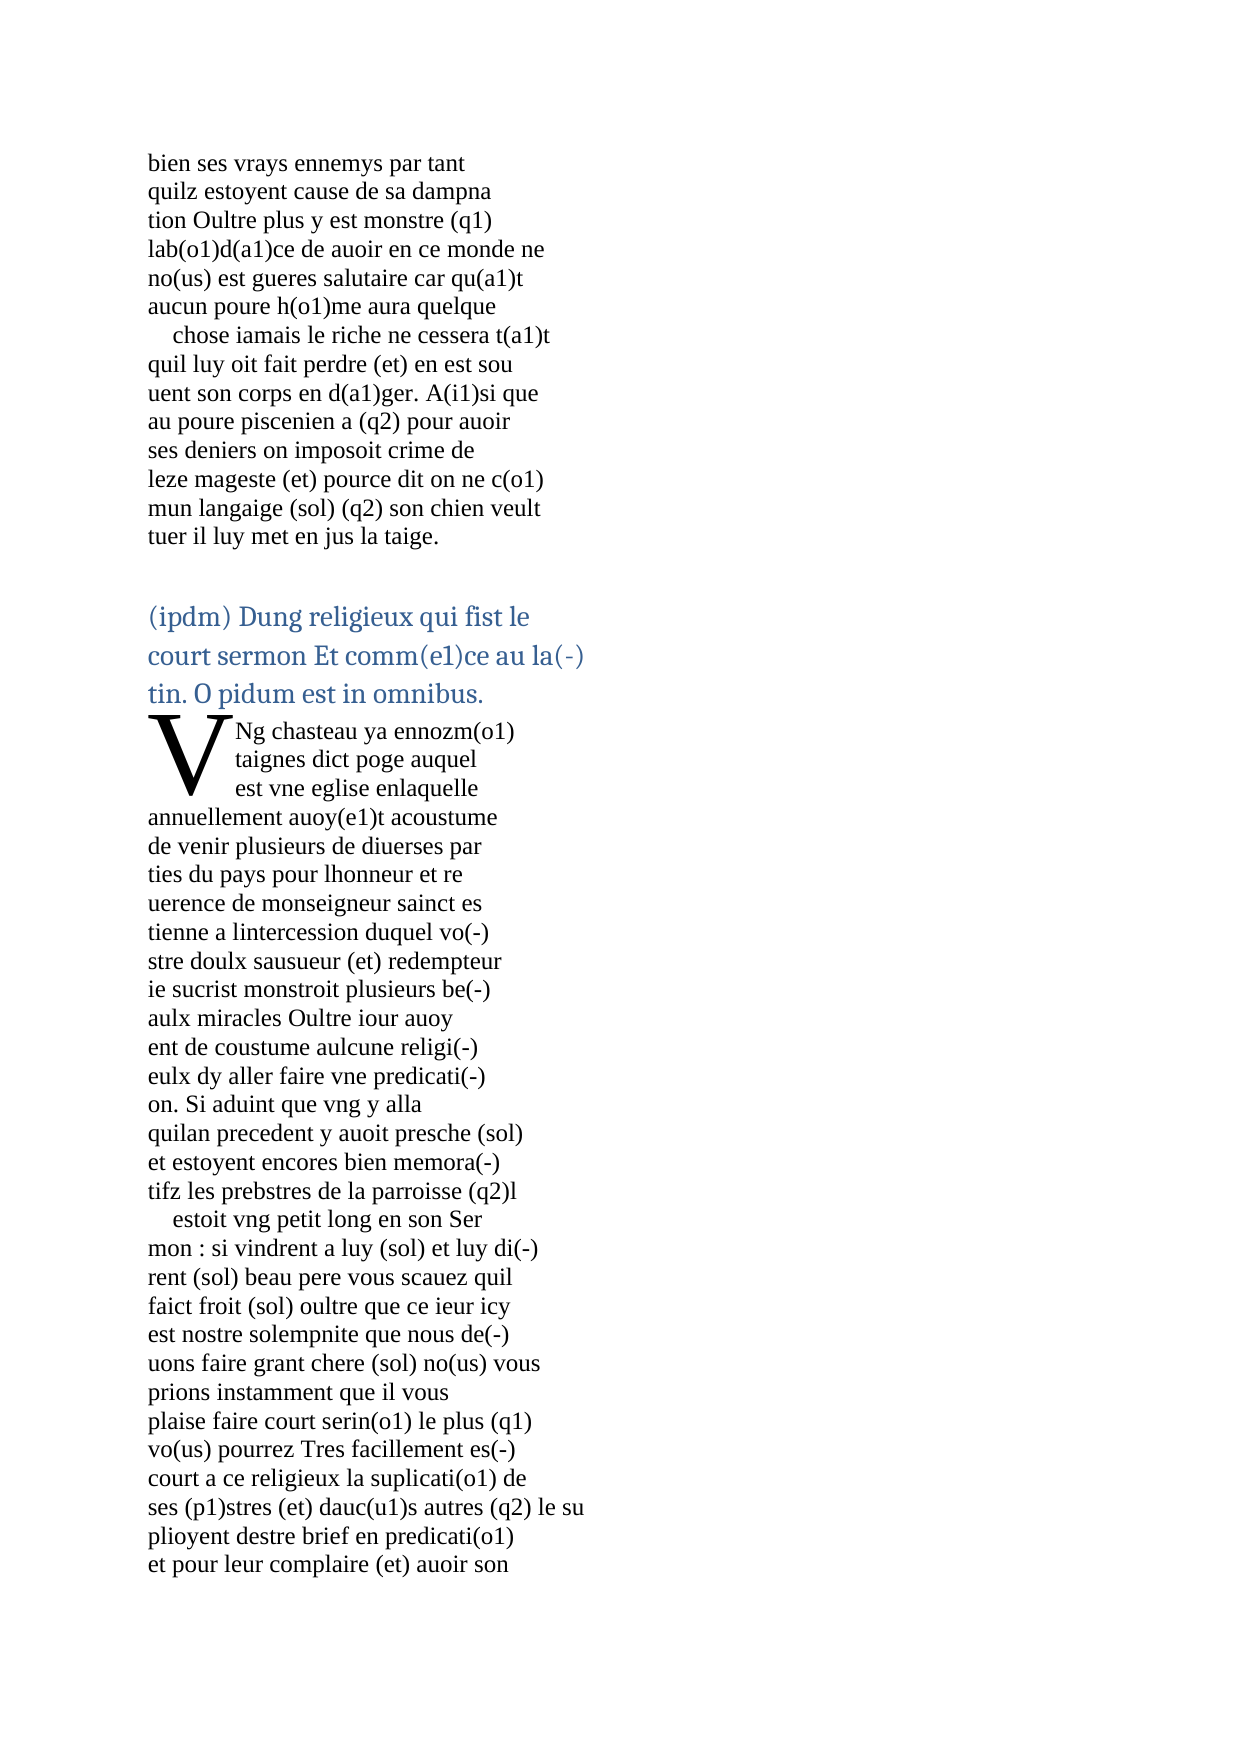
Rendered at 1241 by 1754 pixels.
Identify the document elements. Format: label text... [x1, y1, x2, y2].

text VNg chasteau ya ennozm(o1) taignes dict poge auquel est vne eglise enlaquelle annuellement auoy(e1)t acoustume de venir plusieurs de diuerses par ties du pays pour lhonneur et re uerence de monseigneur sainct es tienne a lintercession duquel vo(-) stre doulx sausueur (et) redempteur ie sucrist monstroit plusieurs be(-) aulx miracles Oultre iour auoy ent de coustume aulcune religi(-) eulx dy aller faire vne predicati(-) on. Si aduint que vng y alla quilan precedent y auoit presche (sol) et estoyent encores bien memora(-) tifz les prebstres de la parroisse (q2)l [148, 716, 1093, 1204]
text chose iamais le riche ne cessera t(a1)t quil luy oit fait perdre (et) en est sou uent son corps en d(a1)ger. A(i1)si que au poure piscenien a (q2) pour auoir ses deniers on imposoit crime de leze mageste (et) pource dit on ne c(o1) mun langaige (sol) (q2) son chien veult tuer il luy met en jus la taige. [148, 320, 1093, 550]
subtitle (ipdm) Dung religieux qui fist le court sermon Et comm(e1)ce au la(-) tin. O pidum est in omnibus. [148, 600, 1093, 711]
text estoit vng petit long en son Ser mon : si vindrent a luy (sol) et luy di(-) rent (sol) beau pere vous scauez quil faict froit (sol) oultre que ce ieur icy est nostre solempnite que nous de(-) uons faire grant chere (sol) no(us) vous prions instamment que il vous plaise faire court serin(o1) le plus (q1) vo(us) pourrez Tres facillement es(-) court a ce religieux la suplicati(o1) de ses (p1)stres (et) dauc(u1)s autres (q2) le su plioyent destre brief en predicati(o1) et pour leur complaire (et) auoir son [148, 1204, 1093, 1578]
text bien ses vrays ennemys par tant quilz estoyent cause de sa dampna tion Oultre plus y est monstre (q1) lab(o1)d(a1)ce de auoir en ce monde ne no(us) est gueres salutaire car qu(a1)t aucun poure h(o1)me aura quelque [148, 148, 1093, 320]
